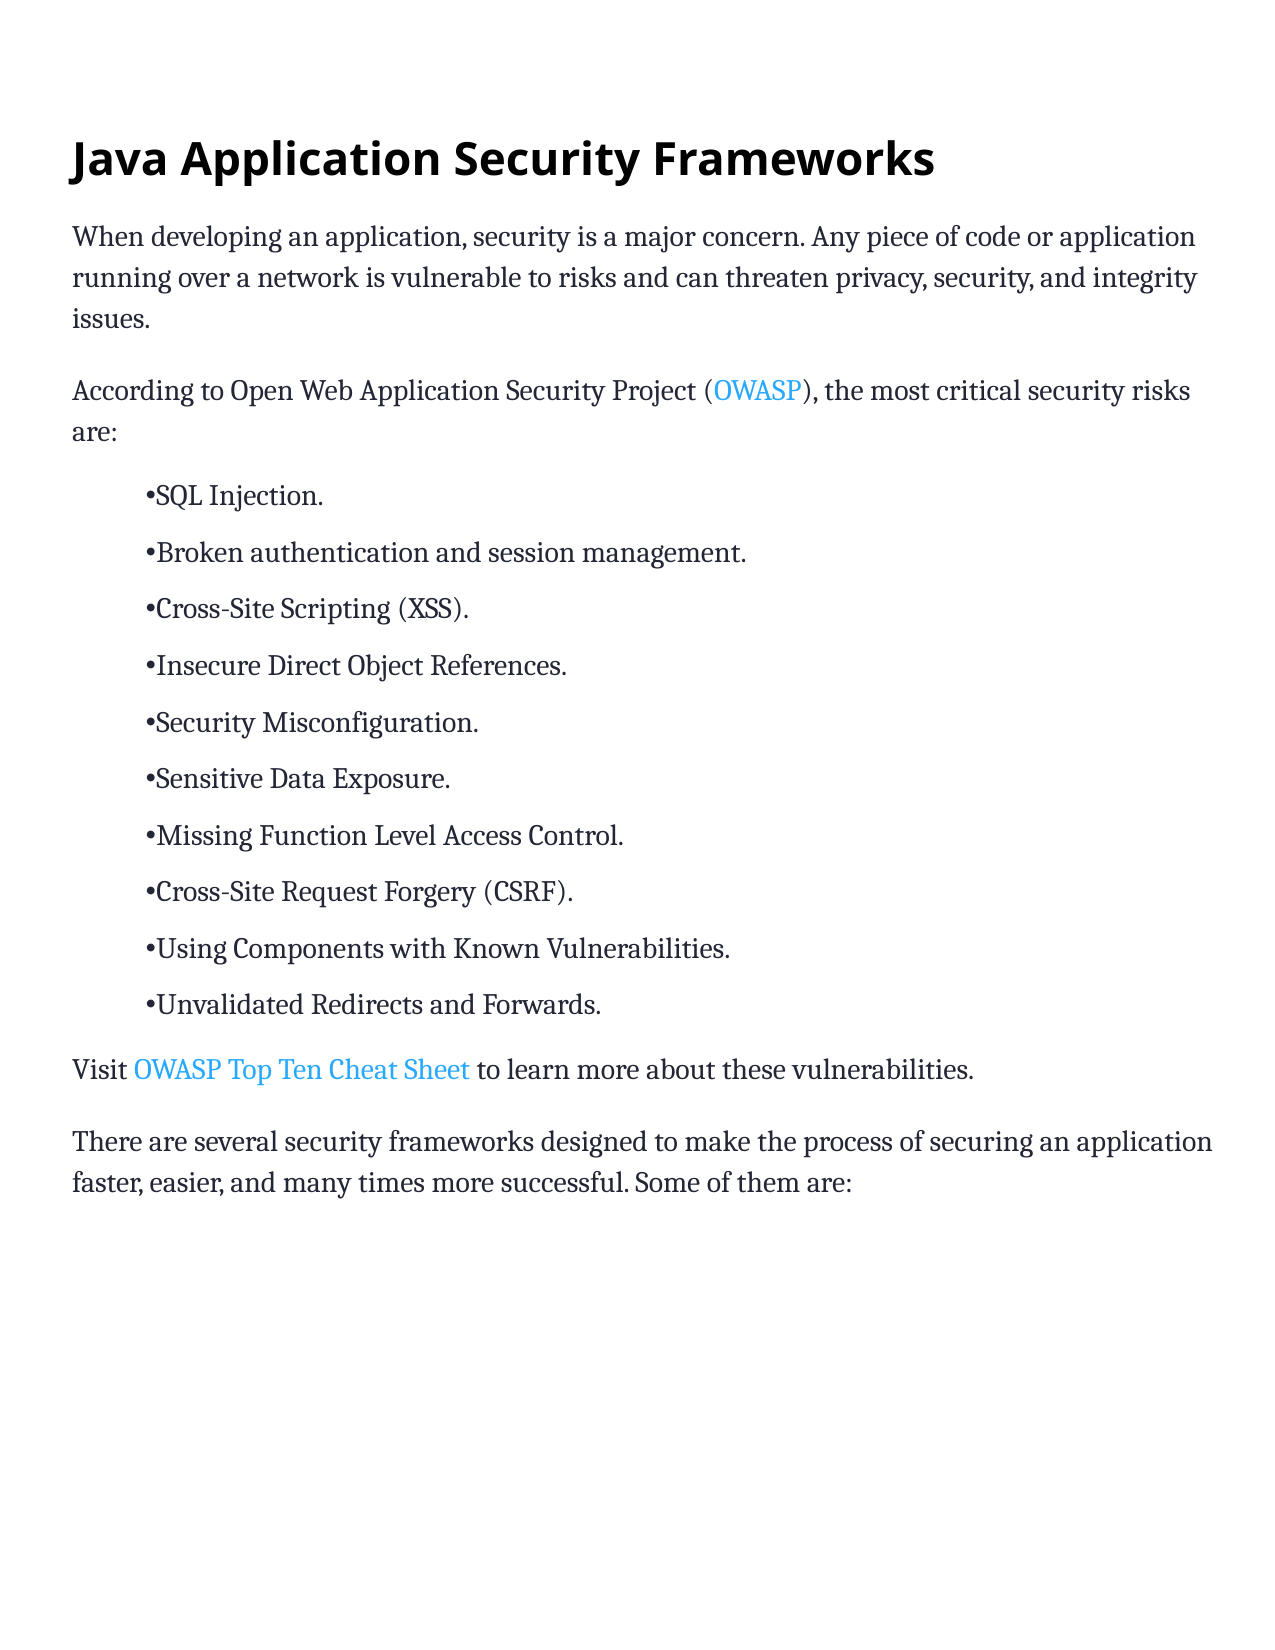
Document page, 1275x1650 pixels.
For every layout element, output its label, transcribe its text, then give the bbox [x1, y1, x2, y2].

text According to Open Web Application Security Project (OWASP), the most critical security risks are: [72, 374, 1234, 449]
text There are several security frameworks designed to make the process of securing an application faster, easier, and many times more successful. Some of them are: [72, 1124, 1234, 1200]
list Sensitive Data Exposure. [72, 762, 1234, 796]
list Security Misconfiguration. [72, 705, 1234, 739]
list Cross-Site Request Forgery (CSRF). [72, 875, 1234, 909]
text Visit OWASP Top Ten Cheat Sheet to learn more about these vulnerabilities. [72, 1052, 1234, 1087]
list Broken authentication and session management. [72, 536, 1234, 570]
list Using Components with Known Vulnerabilities. [72, 931, 1234, 966]
list Insecure Direct Object References. [72, 649, 1234, 683]
list Unvalidated Redirects and Forwards. [72, 988, 1234, 1022]
list Cross-Site Scripting (XSS). [72, 592, 1234, 626]
list SQL Injection. [72, 479, 1234, 513]
subtitle Java Application Security Frameworks [72, 126, 1234, 188]
list Missing Function Level Access Control. [72, 818, 1234, 852]
text When developing an application, security is a major concern. Any piece of code or application running over a network is vulnerable to risks and can threaten privacy, security, and integrity issues. [72, 219, 1234, 336]
